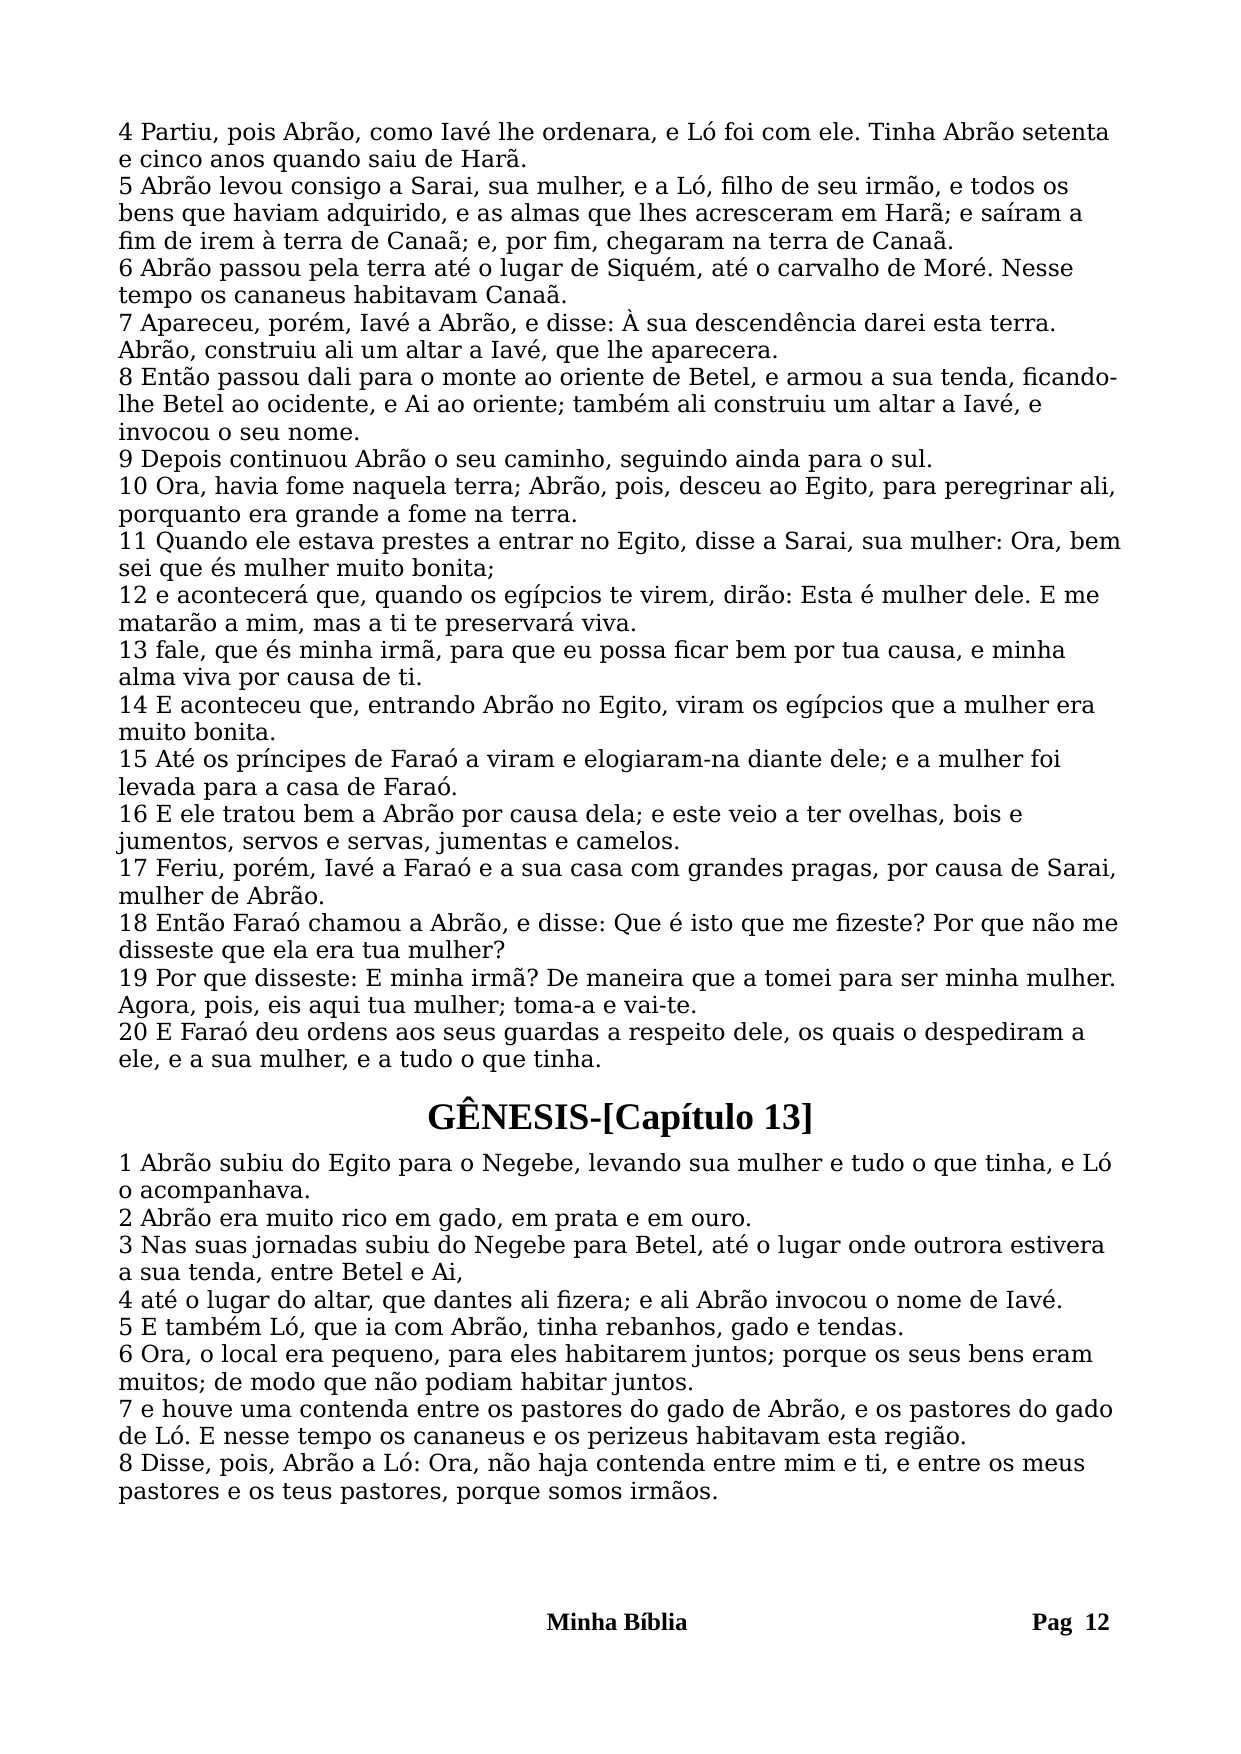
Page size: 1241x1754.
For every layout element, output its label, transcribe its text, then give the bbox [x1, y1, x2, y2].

text 4 até o lugar do altar, que dantes ali fizera; e ali Abrão invocou o nome de Iavé. [118, 1286, 1122, 1313]
text 7 Apareceu, porém, Iavé a Abrão, e disse: À sua descendência darei esta terra. Abrão, construiu ali um altar a Iavé, que lhe aparecera. [118, 309, 1122, 364]
text 4 Partiu, pois Abrão, como Iavé lhe ordenara, e Ló foi com ele. Tinha Abrão setenta e cinco anos quando saiu de Harã. [118, 118, 1122, 173]
text 8 Então passou dali para o monte ao oriente de Betel, e armou a sua tenda, ficando-lhe Betel ao ocidente, e Ai ao oriente; também ali construiu um altar a Iavé, e invocou o seu nome. [118, 364, 1122, 446]
text 1 Abrão subiu do Egito para o Negebe, levando sua mulher e tudo o que tinha, e Ló o acompanhava. [118, 1150, 1122, 1204]
text 19 Por que disseste: E minha irmã? De maneira que a tomei para ser minha mulher. Agora, pois, eis aqui tua mulher; toma-a e vai-te. [118, 964, 1122, 1019]
text 16 E ele tratou bem a Abrão por causa dela; e este veio a ter ovelhas, bois e jumentos, servos e servas, jumentas e camelos. [118, 800, 1122, 855]
text 12 e acontecerá que, quando os egípcios te virem, dirão: Esta é mulher dele. E me matarão a mim, mas a ti te preservará viva. [118, 582, 1122, 637]
text 10 Ora, havia fome naquela terra; Abrão, pois, desceu ao Egito, para peregrinar ali, porquanto era grande a fome na terra. [118, 473, 1122, 527]
text 8 Disse, pois, Abrão a Ló: Ora, não haja contenda entre mim e ti, e entre os meus pastores e os teus pastores, porque somos irmãos. [118, 1450, 1122, 1504]
text 20 E Faraó deu ordens aos seus guardas a respeito dele, os quais o despediram a ele, e a sua mulher, e a tudo o que tinha. [118, 1019, 1122, 1073]
subtitle GÊNESIS-[Capítulo 13] [118, 1094, 1122, 1137]
text 13 fale, que és minha irmã, para que eu possa ficar bem por tua causa, e minha alma viva por causa de ti. [118, 637, 1122, 691]
text 11 Quando ele estava prestes a entrar no Egito, disse a Sarai, sua mulher: Ora, bem sei que és mulher muito bonita; [118, 527, 1122, 582]
text 5 Abrão levou consigo a Sarai, sua mulher, e a Ló, filho de seu irmão, e todos os bens que haviam adquirido, e as almas que lhes acresceram em Harã; e saíram a fim de irem à terra de Canaã; e, por fim, chegaram na terra de Canaã. [118, 173, 1122, 254]
text 14 E aconteceu que, entrando Abrão no Egito, viram os egípcios que a mulher era muito bonita. [118, 691, 1122, 746]
text 3 Nas suas jornadas subiu do Negebe para Betel, até o lugar onde outrora estivera a sua tenda, entre Betel e Ai, [118, 1232, 1122, 1286]
text 5 E também Ló, que ia com Abrão, tinha rebanhos, gado e tendas. [118, 1313, 1122, 1341]
text 9 Depois continuou Abrão o seu caminho, seguindo ainda para o sul. [118, 446, 1122, 473]
text 7 e houve uma contenda entre os pastores do gado de Abrão, e os pastores do gado de Ló. E nesse tempo os cananeus e os perizeus habitavam esta região. [118, 1395, 1122, 1450]
text 15 Até os príncipes de Faraó a viram e elogiaram-na diante dele; e a mulher foi levada para a casa de Faraó. [118, 746, 1122, 800]
text 6 Ora, o local era pequeno, para eles habitarem juntos; porque os seus bens eram muitos; de modo que não podiam habitar juntos. [118, 1341, 1122, 1395]
text 17 Feriu, porém, Iavé a Faraó e a sua casa com grandes pragas, por causa de Sarai, mulher de Abrão. [118, 855, 1122, 909]
text 2 Abrão era muito rico em gado, em prata e em ouro. [118, 1204, 1122, 1232]
text 18 Então Faraó chamou a Abrão, e disse: Que é isto que me fizeste? Por que não me disseste que ela era tua mulher? [118, 909, 1122, 964]
text 6 Abrão passou pela terra até o lugar de Siquém, até o carvalho de Moré. Nesse tempo os cananeus habitavam Canaã. [118, 254, 1122, 309]
